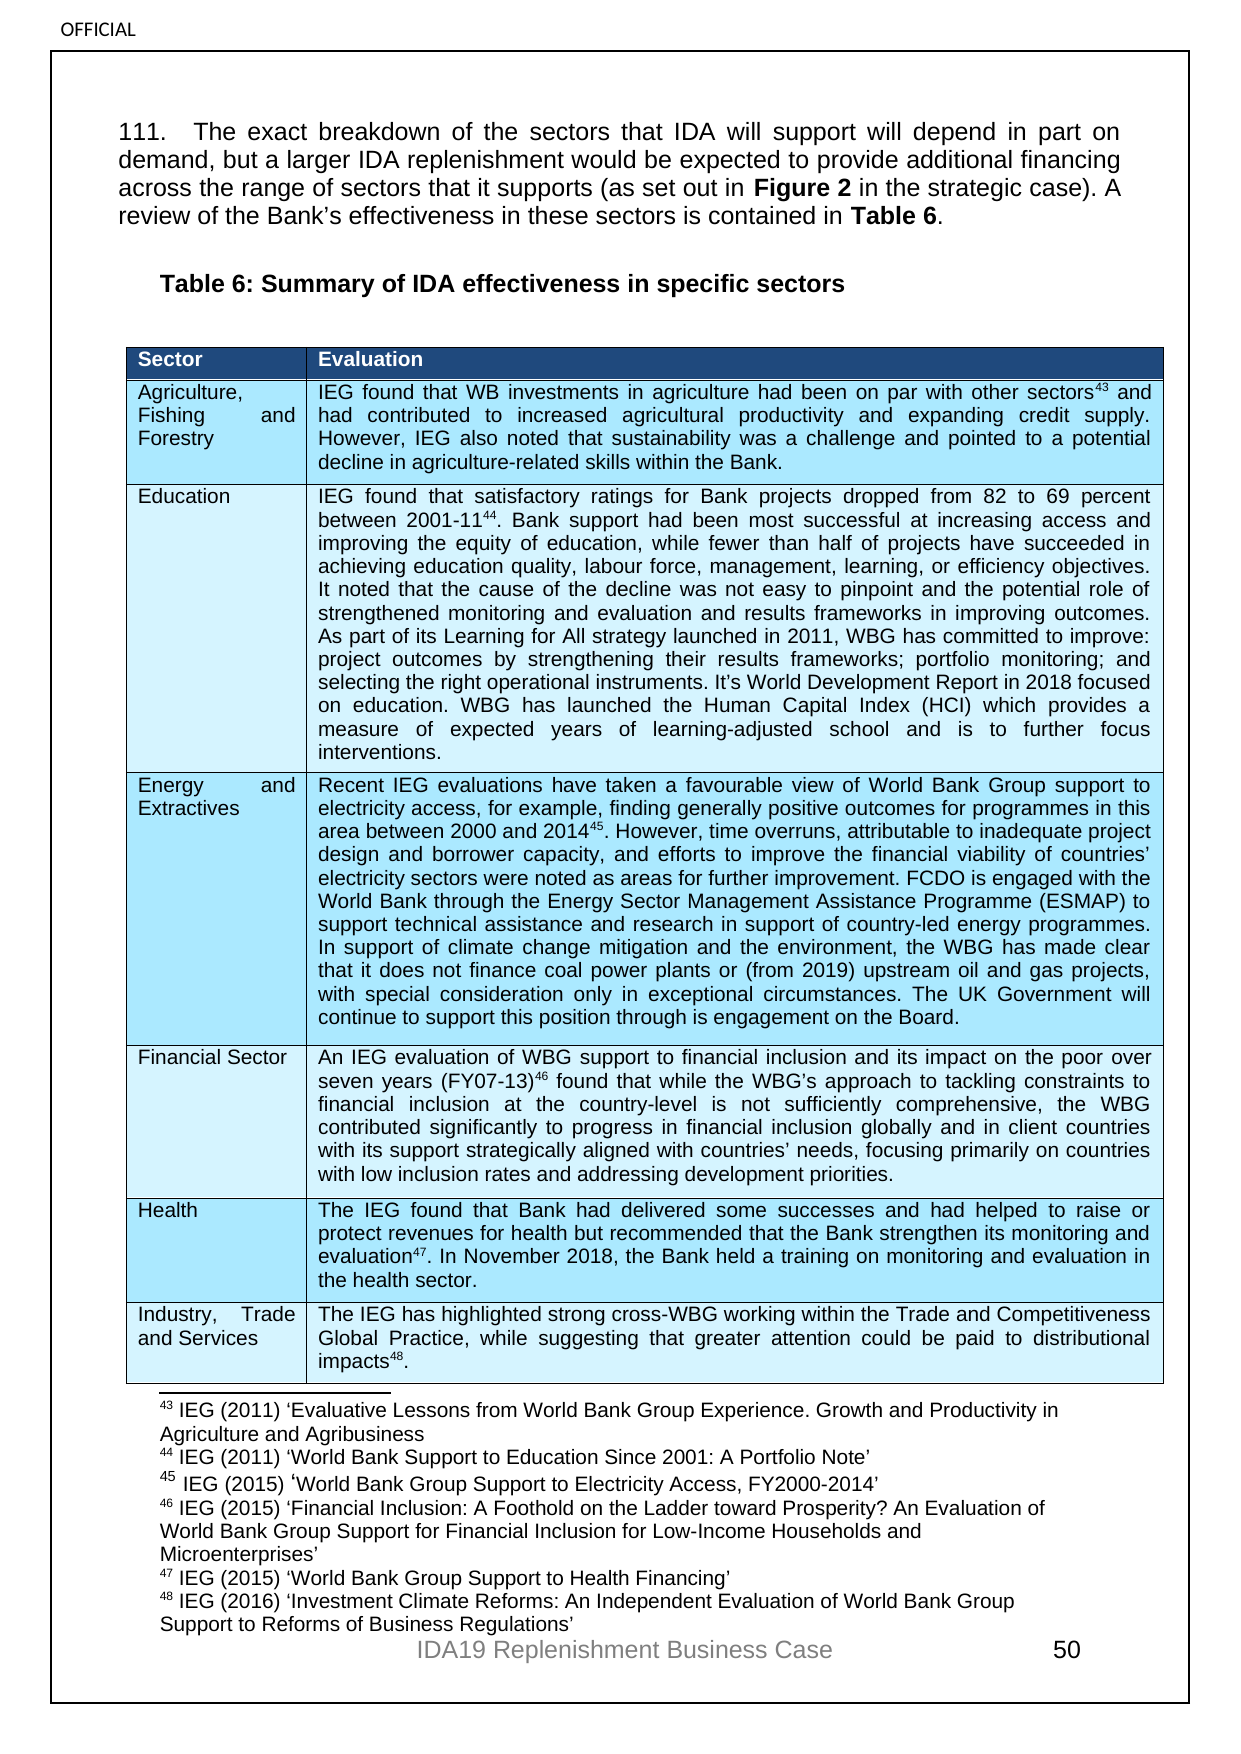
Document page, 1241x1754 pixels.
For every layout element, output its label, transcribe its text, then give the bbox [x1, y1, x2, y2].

table_cell Financial Sector [127, 1046, 306, 1197]
table_header Sector [127, 348, 306, 379]
table_cell The IEG has highlighted strong cross-WBG working within the Trade and Competitiveness Global Practice, while suggesting that greater attention could be paid to distributional impacts. [307, 1303, 1163, 1382]
table_header Evaluation [307, 348, 1163, 379]
table_cell IEG found that satisfactory ratings for Bank projects dropped from 82 to 69 percent between 2001-11. Bank support had been most successful at increasing access and improving the equity of education, while fewer than half of projects have succeeded in achieving education quality, labour force, management, learning, or efficiency objectives. It noted that the cause of the decline was not easy to pinpoint and the potential role of strengthened monitoring and evaluation and results frameworks in improving outcomes. As part of its Learning for All strategy launched in 2011, WBG has committed to improve: project outcomes by strengthening their results frameworks; portfolio monitoring; and selecting the right operational instruments. It’s World Development Report in 2018 focused on education. WBG has launched the Human Capital Index (HCI) which provides a measure of expected years of learning-adjusted school and is to further focus interventions. [307, 485, 1163, 772]
table_cell Energy and Extractives [127, 773, 306, 1045]
table_cell Recent IEG evaluations have taken a favourable view of World Bank Group support to electricity access, for example, finding generally positive outcomes for programmes in this area between 2000 and 2014. However, time overruns, attributable to inadequate project design and borrower capacity, and efforts to improve the financial viability of countries’ electricity sectors were noted as areas for further improvement. FCDO is engaged with the World Bank through the Energy Sector Management Assistance Programme (ESMAP) to support technical assistance and research in support of country-led energy programmes. In support of climate change mitigation and the environment, the WBG has made clear that it does not finance coal power plants or (from 2019) upstream oil and gas projects, with special consideration only in exceptional circumstances. The UK Government will continue to support this position through is engagement on the Board. [307, 773, 1163, 1045]
table_cell The IEG found that Bank had delivered some successes and had helped to raise or protect revenues for health but recommended that the Bank strengthen its monitoring and evaluation. In November 2018, the Bank held a training on monitoring and evaluation in the health sector. [307, 1199, 1163, 1302]
table_cell Health [127, 1199, 306, 1302]
table_cell Industry, Trade and Services [127, 1303, 306, 1382]
text Table 6: Summary of IDA effectiveness in specific sectors [159, 270, 1081, 298]
table_cell IEG found that WB investments in agriculture had been on par with other sectors and had contributed to increased agricultural productivity and expanding credit supply. However, IEG also noted that sustainability was a challenge and pointed to a potential decline in agriculture-related skills within the Bank. [307, 381, 1163, 484]
list The exact breakdown of the sectors that IDA will support will depend in part on demand, but a larger IDA replenishment would be expected to provide additional financing across the range of sectors that it supports (as set out in Figure 2 in the strategic case). A review of the Bank’s effectiveness in these sectors is contained in Table 6. [118, 118, 1122, 230]
table_cell Agriculture, Fishing and Forestry [127, 381, 306, 484]
table_cell An IEG evaluation of WBG support to financial inclusion and its impact on the poor over seven years (FY07-13) found that while the WBG’s approach to tackling constraints to financial inclusion at the country-level is not sufficiently comprehensive, the WBG contributed significantly to progress in financial inclusion globally and in client countries with its support strategically aligned with countries’ needs, focusing primarily on countries with low inclusion rates and addressing development priorities. [307, 1046, 1163, 1197]
table_cell Education [127, 485, 306, 772]
